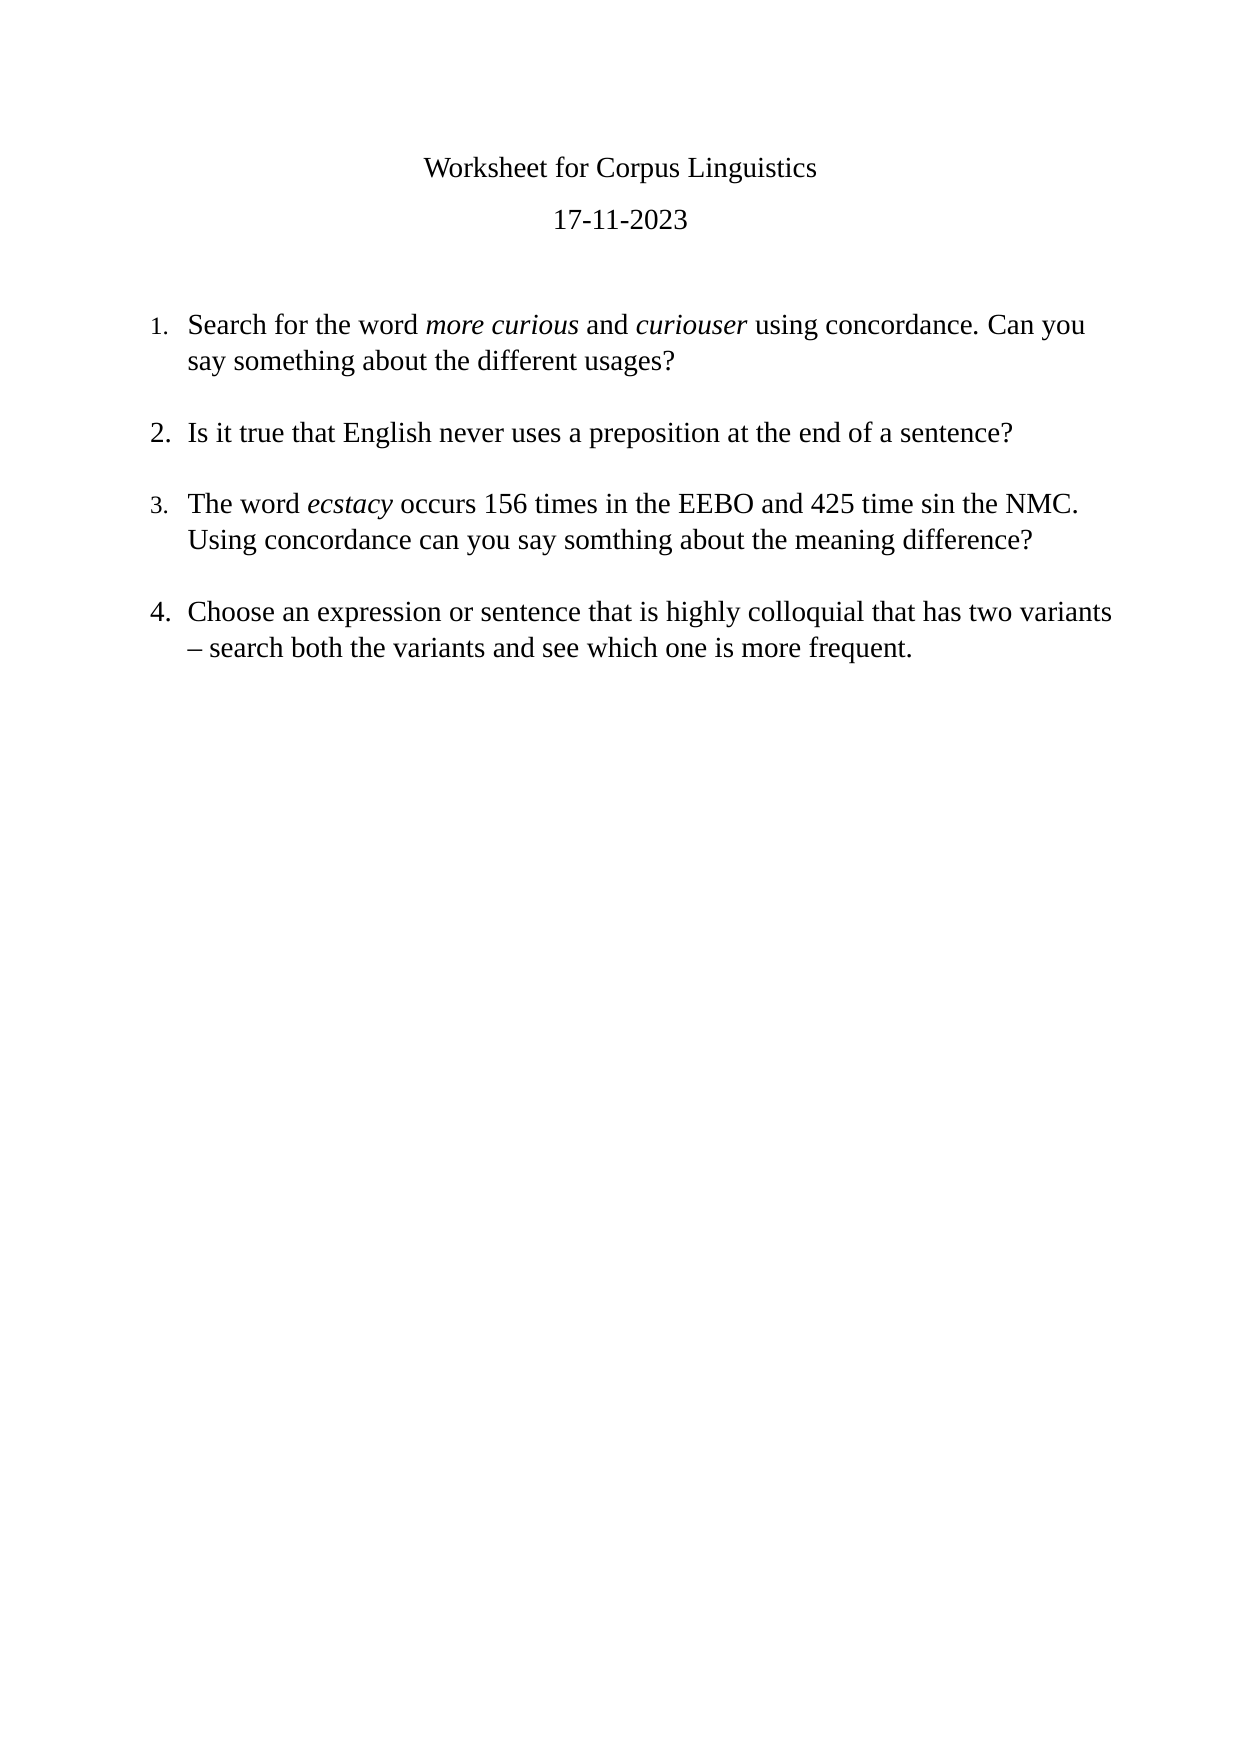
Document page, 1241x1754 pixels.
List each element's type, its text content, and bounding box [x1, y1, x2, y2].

list Choose an expression or sentence that is highly colloquial that has two variants – search both the variants and see which one is more frequent. [150, 594, 1128, 663]
list The word ecstacy occurs 156 times in the EEBO and 425 time sin the NMC. Using concordance can you say somthing about the meaning difference? [150, 487, 1128, 556]
text Worksheet for Corpus Linguistics [112, 150, 1128, 183]
text 17-11-2023 [112, 202, 1128, 236]
list Search for the word more curious and curiouser using concordance. Can you say something about the different usages? [150, 307, 1128, 377]
list Is it true that English never uses a preposition at the end of a sentence? [150, 415, 1128, 448]
